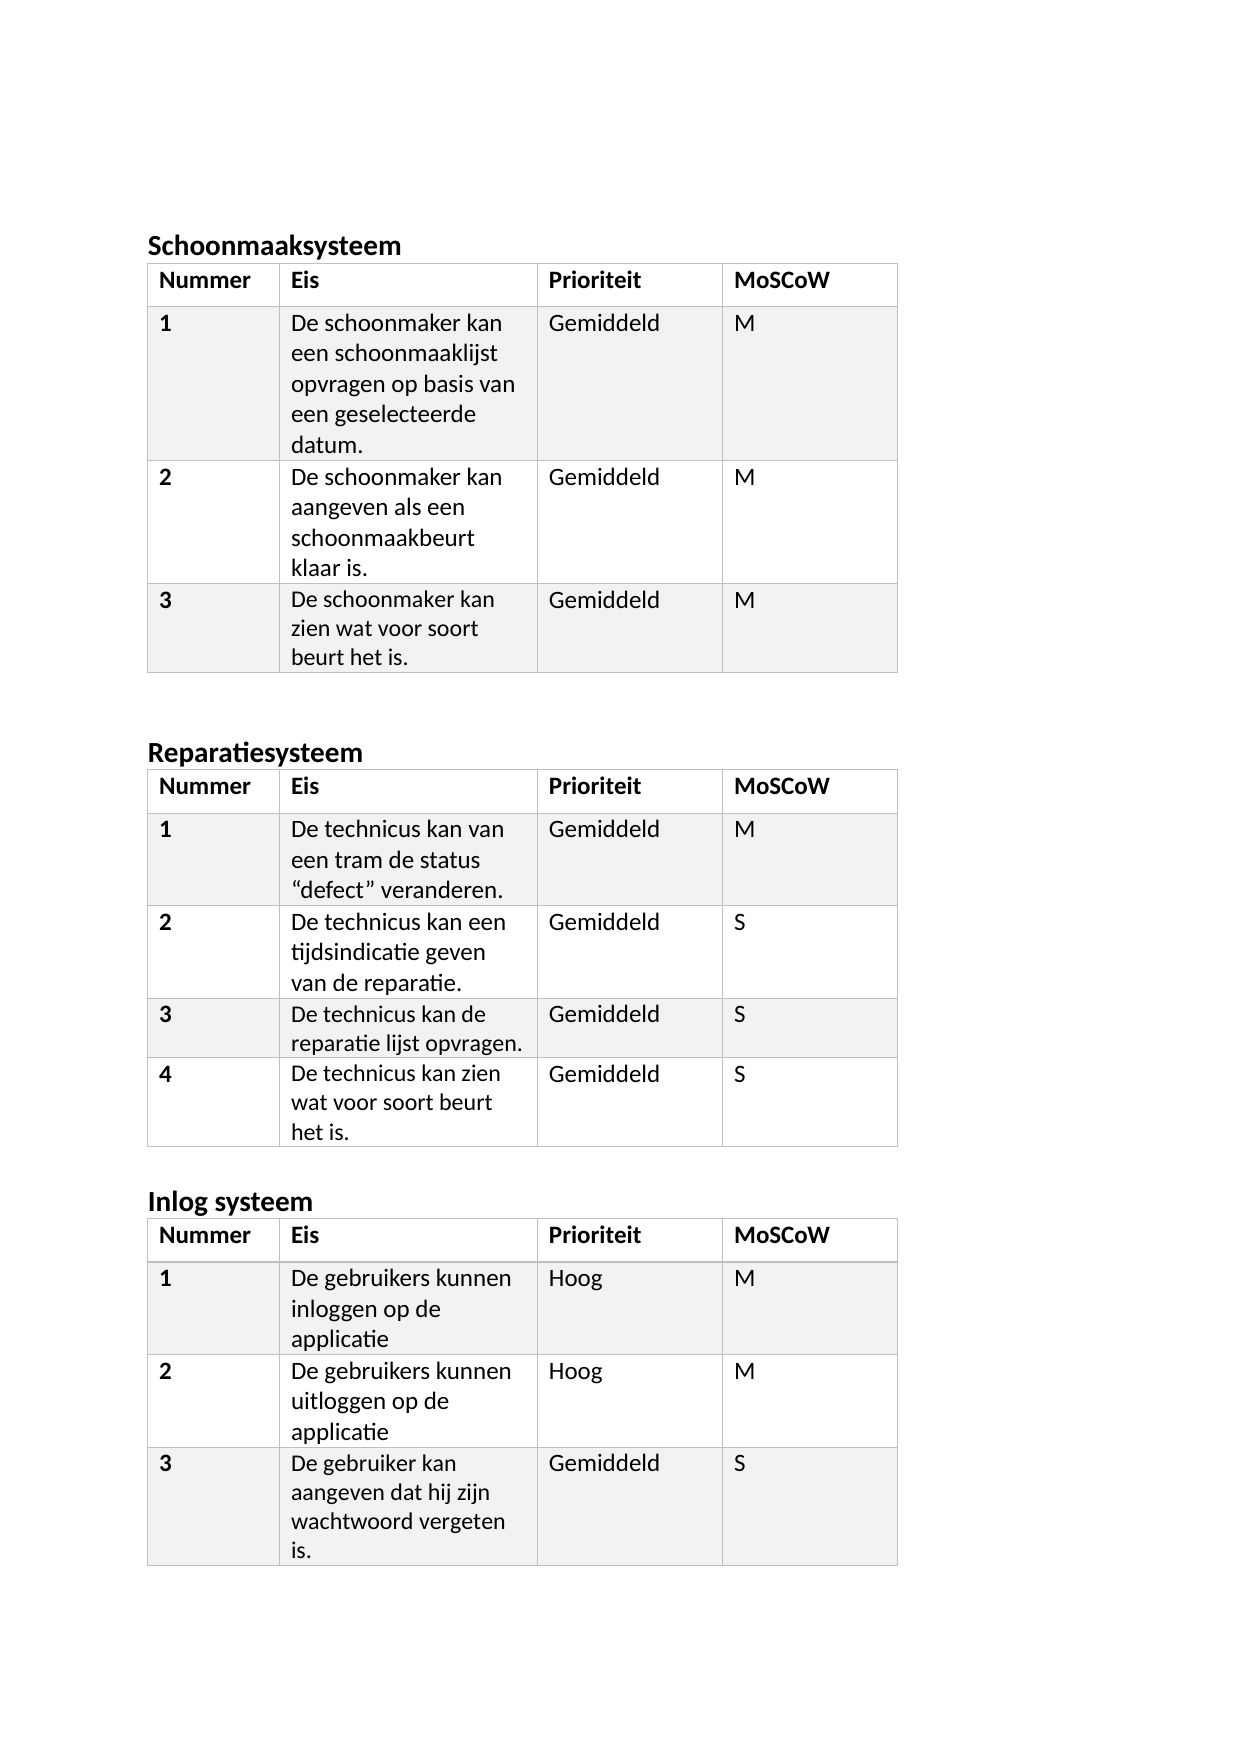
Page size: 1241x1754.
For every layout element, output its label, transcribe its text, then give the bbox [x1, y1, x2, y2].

table_cell 2 [148, 461, 279, 583]
table_cell 3 [148, 1448, 279, 1565]
table_cell M [723, 1263, 897, 1354]
table_cell Gemiddeld [538, 461, 722, 583]
table_cell De schoonmaker kan zien wat voor soort beurt het is. [280, 584, 537, 672]
table_cell De technicus kan zien wat voor soort beurt het is. [280, 1058, 537, 1146]
table_cell De technicus kan een tijdsindicatie geven van de reparatie. [280, 906, 537, 998]
table_header Eis [280, 770, 537, 812]
table_header Prioriteit [538, 770, 722, 812]
table_header Nummer [148, 1219, 279, 1261]
table_cell M [723, 814, 897, 905]
table_cell 3 [148, 584, 279, 672]
table_cell M [723, 584, 897, 672]
table_cell De schoonmaker kan aangeven als een schoonmaakbeurt klaar is. [280, 461, 537, 583]
table_cell Gemiddeld [538, 307, 722, 460]
table_cell 2 [148, 906, 279, 998]
table_header MoSCoW [723, 264, 897, 306]
subtitle Inlog systeem [148, 1183, 1093, 1218]
table_cell 1 [148, 814, 279, 905]
table_cell De technicus kan van een tram de status “defect” veranderen. [280, 814, 537, 905]
table_cell Hoog [538, 1263, 722, 1354]
table_cell De gebruikers kunnen inloggen op de applicatie [280, 1263, 537, 1354]
table_cell 3 [148, 999, 279, 1057]
table_cell Gemiddeld [538, 906, 722, 998]
table_cell 4 [148, 1058, 279, 1146]
table_cell S [723, 906, 897, 998]
table_header MoSCoW [723, 1219, 897, 1261]
table_cell Gemiddeld [538, 999, 722, 1057]
table_cell Gemiddeld [538, 584, 722, 672]
table_cell Gemiddeld [538, 1448, 722, 1565]
table_cell S [723, 999, 897, 1057]
table_header MoSCoW [723, 770, 897, 812]
table_cell 1 [148, 307, 279, 460]
table_cell Gemiddeld [538, 814, 722, 905]
table_cell Gemiddeld [538, 1058, 722, 1146]
subtitle Schoonmaaksysteem [148, 227, 1093, 263]
table_header Prioriteit [538, 1219, 722, 1261]
table_header Eis [280, 264, 537, 306]
table_cell S [723, 1448, 897, 1565]
table_cell Hoog [538, 1355, 722, 1447]
table_cell De technicus kan de reparatie lijst opvragen. [280, 999, 537, 1057]
table_cell 2 [148, 1355, 279, 1447]
table_cell De schoonmaker kan een schoonmaaklijst opvragen op basis van een geselecteerde datum. [280, 307, 537, 460]
table_header Nummer [148, 264, 279, 306]
table_cell M [723, 461, 897, 583]
table_header Nummer [148, 770, 279, 812]
table_cell M [723, 1355, 897, 1447]
table_cell 1 [148, 1263, 279, 1354]
subtitle Reparatiesysteem [148, 734, 1093, 769]
table_cell M [723, 307, 897, 460]
table_cell S [723, 1058, 897, 1146]
table_header Eis [280, 1219, 537, 1261]
table_cell De gebruiker kan aangeven dat hij zijn wachtwoord vergeten is. [280, 1448, 537, 1565]
table_cell De gebruikers kunnen uitloggen op de applicatie [280, 1355, 537, 1447]
table_header Prioriteit [538, 264, 722, 306]
